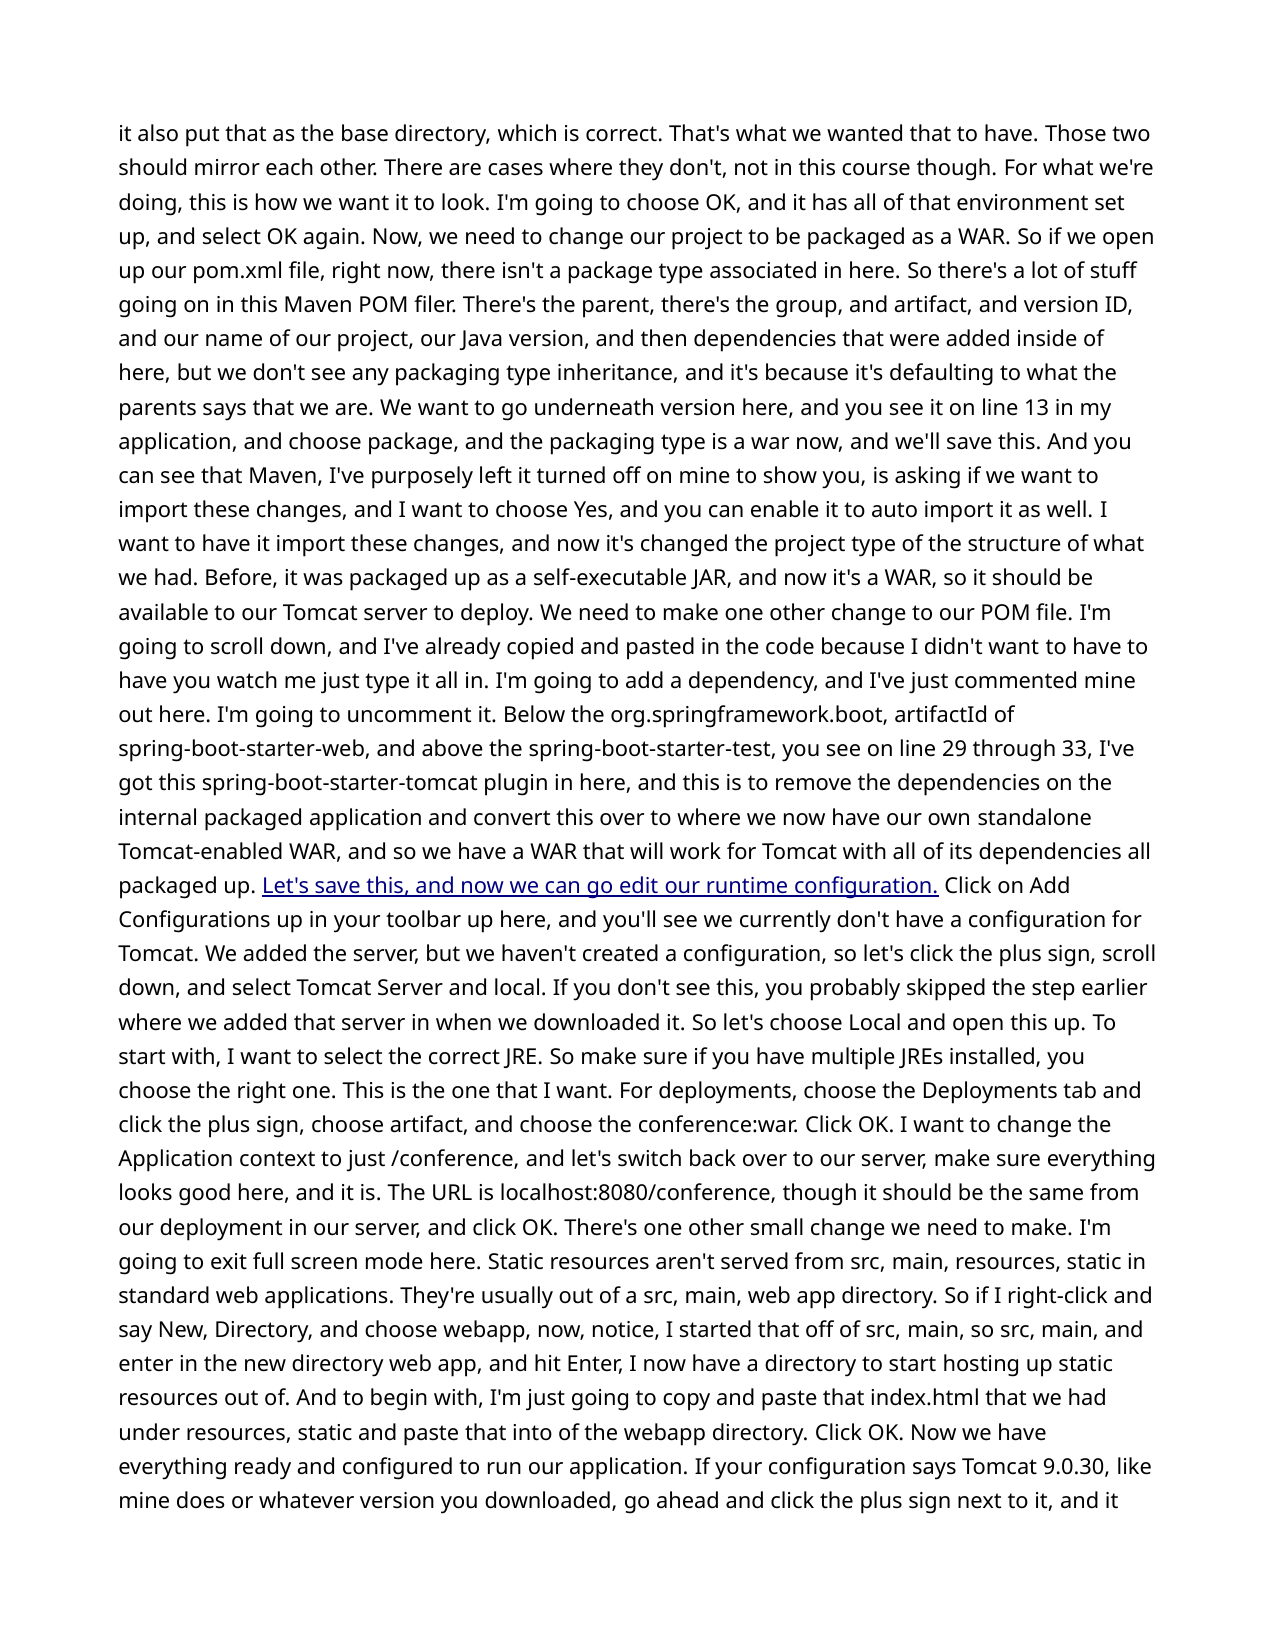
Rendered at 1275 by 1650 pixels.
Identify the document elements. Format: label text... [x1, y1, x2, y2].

text it also put that as the base directory, which is correct. That's what we wanted that to have. Those two should mirror each other. There are cases where they don't, not in this course though. For what we're doing, this is how we want it to look. I'm going to choose OK, and it has all of that environment set up, and select OK again. Now, we need to change our project to be packaged as a WAR. So if we open up our pom.xml file, right now, there isn't a package type associated in here. So there's a lot of stuff going on in this Maven POM filer. There's the parent, there's the group, and artifact, and version ID, and our name of our project, our Java version, and then dependencies that were added inside of here, but we don't see any packaging type inheritance, and it's because it's defaulting to what the parents says that we are. We want to go underneath version here, and you see it on line 13 in my application, and choose package, and the packaging type is a war now, and we'll save this. And you can see that Maven, I've purposely left it turned off on mine to show you, is asking if we want to import these changes, and I want to choose Yes, and you can enable it to auto import it as well. I want to have it import these changes, and now it's changed the project type of the structure of what we had. Before, it was packaged up as a self‑executable JAR, and now it's a WAR, so it should be available to our Tomcat server to deploy. We need to make one other change to our POM file. I'm going to scroll down, and I've already copied and pasted in the code because I didn't want to have to have you watch me just type it all in. I'm going to add a dependency, and I've just commented mine out here. I'm going to uncomment it. Below the org.springframework.boot, artifactId of spring‑boot‑starter‑web, and above the spring‑boot‑starter‑test, you see on line 29 through 33, I've got this spring‑boot‑starter‑tomcat plugin in here, and this is to remove the dependencies on the internal packaged application and convert this over to where we now have our own standalone Tomcat‑enabled WAR, and so we have a WAR that will work for Tomcat with all of its dependencies all packaged up. Let's save this, and now we can go edit our runtime configuration. Click on Add Configurations up in your toolbar up here, and you'll see we currently don't have a configuration for Tomcat. We added the server, but we haven't created a configuration, so let's click the plus sign, scroll down, and select Tomcat Server and local. If you don't see this, you probably skipped the step earlier where we added that server in when we downloaded it. So let's choose Local and open this up. To start with, I want to select the correct JRE. So make sure if you have multiple JREs installed, you choose the right one. This is the one that I want. For deployments, choose the Deployments tab and click the plus sign, choose artifact, and choose the conference:war. Click OK. I want to change the Application context to just /conference, and let's switch back over to our server, make sure everything looks good here, and it is. The URL is localhost:8080/conference, though it should be the same from our deployment in our server, and click OK. There's one other small change we need to make. I'm going to exit full screen mode here. Static resources aren't served from src, main, resources, static in standard web applications. They're usually out of a src, main, web app directory. So if I right‑click and say New, Directory, and choose webapp, now, notice, I started that off of src, main, so src, main, and enter in the new directory web app, and hit Enter, I now have a directory to start hosting up static resources out of. And to begin with, I'm just going to copy and paste that index.html that we had under resources, static and paste that into of the webapp directory. Click OK. Now we have everything ready and configured to run our application. If your configuration says Tomcat 9.0.30, like mine does or whatever version you downloaded, go ahead and click the plus sign next to it, and it [118, 118, 1157, 1514]
